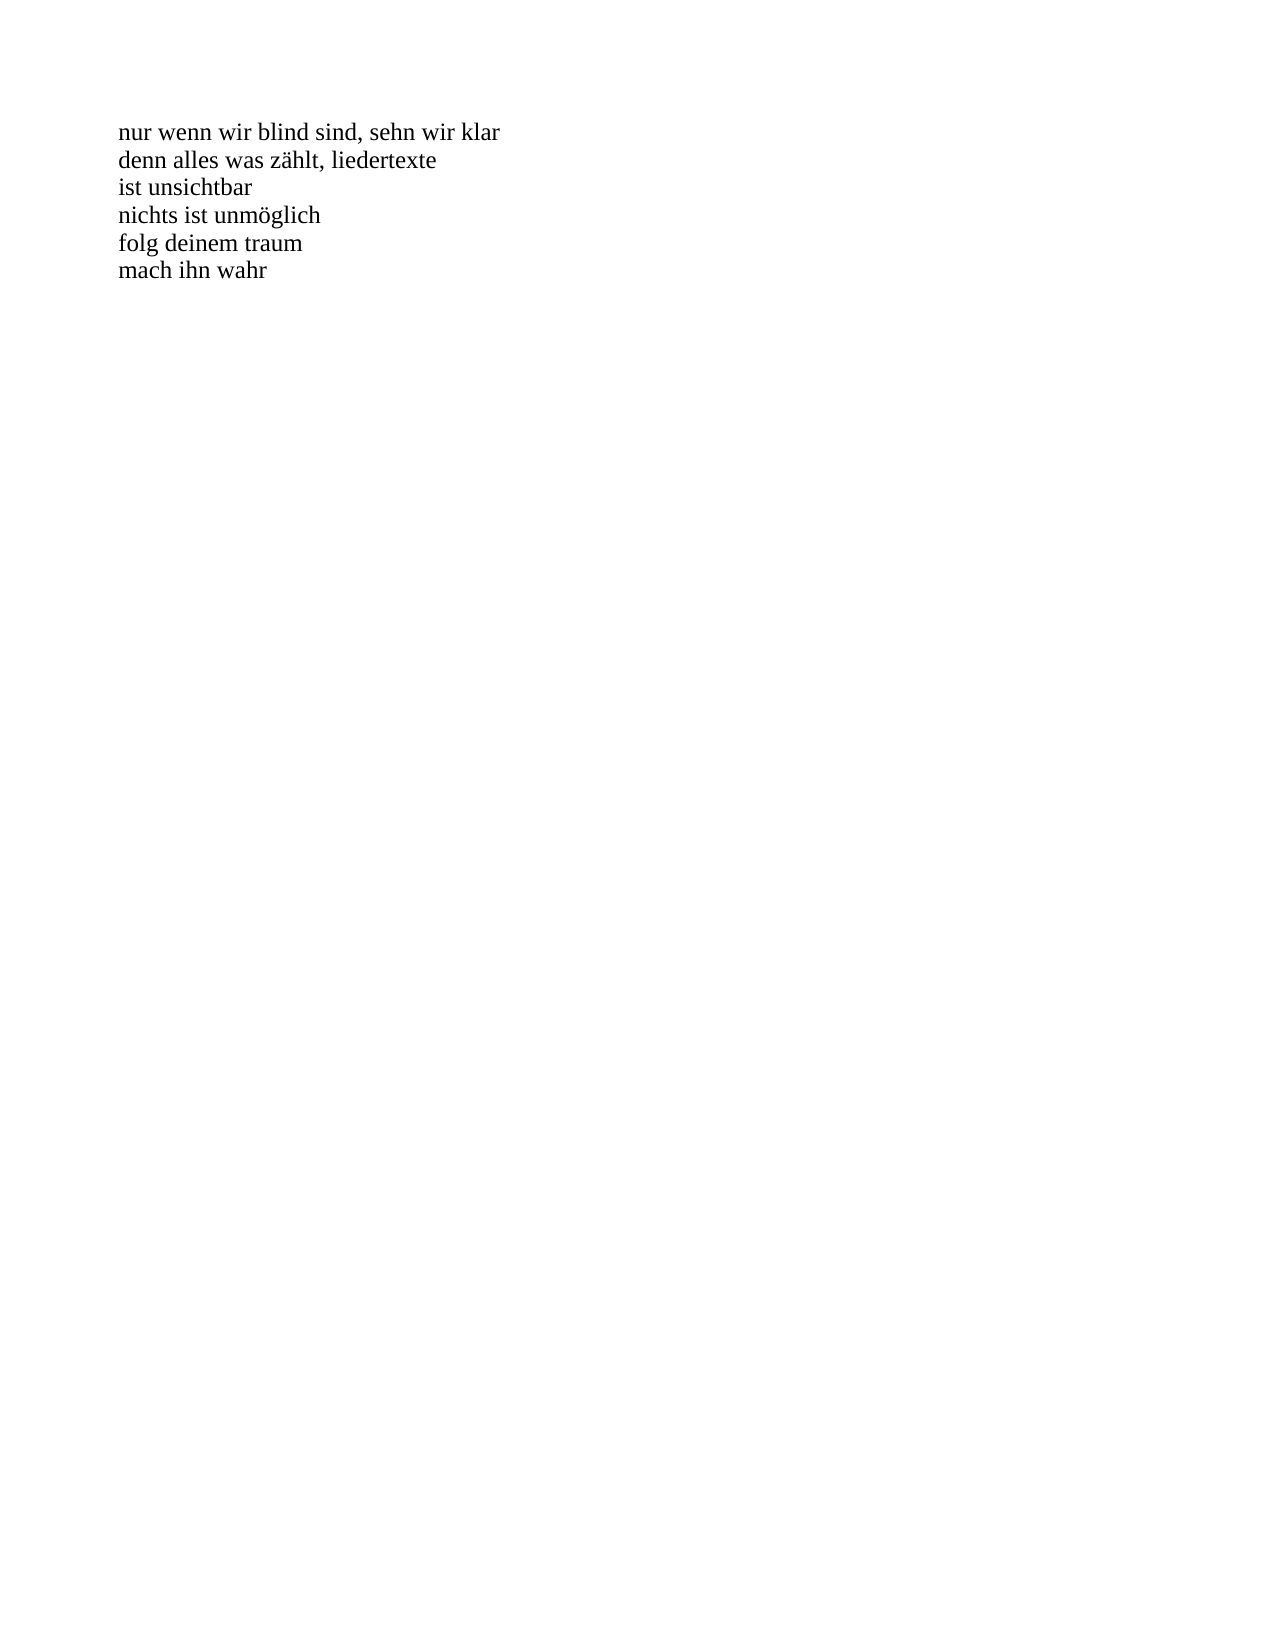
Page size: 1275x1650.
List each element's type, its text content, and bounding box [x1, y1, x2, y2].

text nur wenn wir blind sind, sehn wir klar [118, 118, 1157, 146]
text folg deinem traum [118, 229, 1157, 257]
text ist unsichtbar [118, 173, 1157, 201]
text mach ihn wahr [118, 257, 1157, 284]
text nichts ist unmöglich [118, 201, 1157, 229]
text denn alles was zählt, liedertexte [118, 146, 1157, 173]
